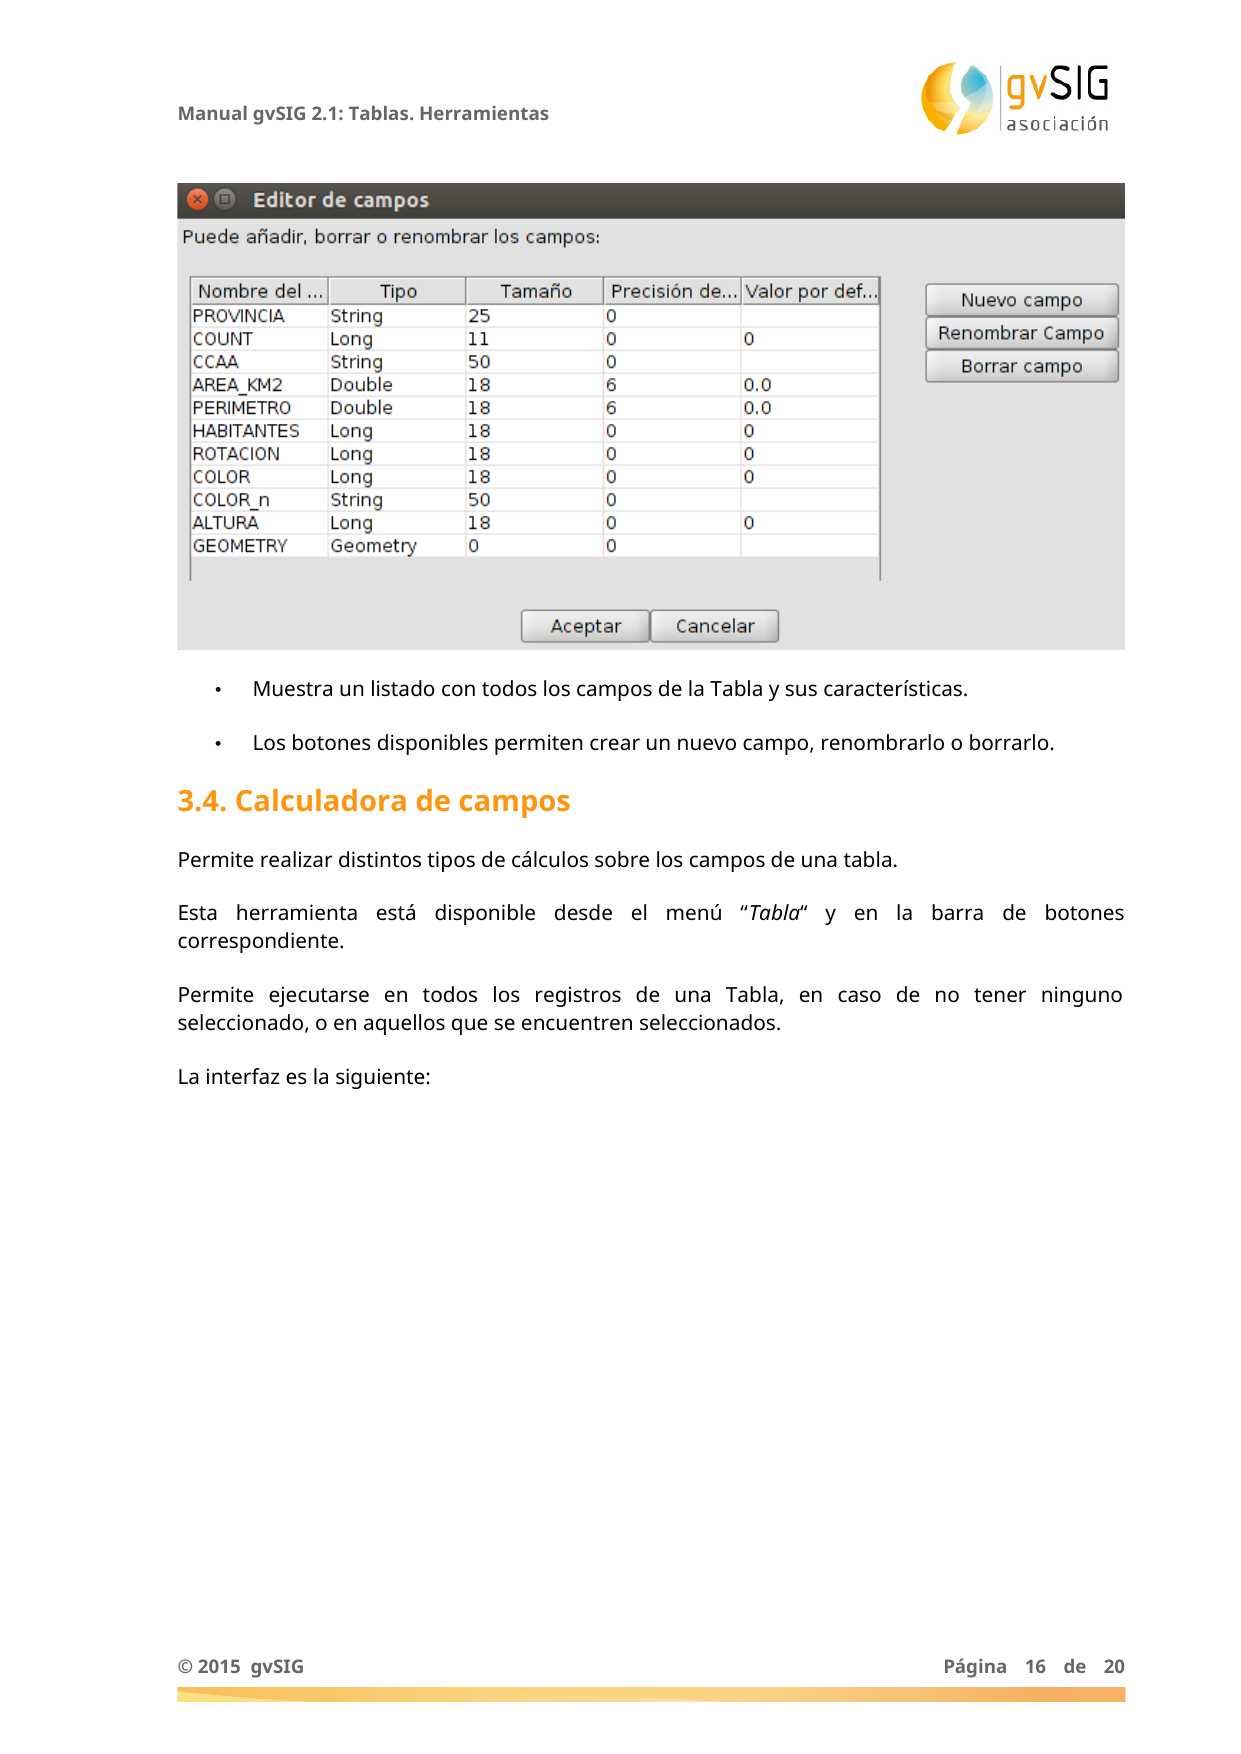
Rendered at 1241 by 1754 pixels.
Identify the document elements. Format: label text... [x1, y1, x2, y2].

list Los botones disponibles permiten crear un nuevo campo, renombrarlo o borrarlo. [215, 728, 1125, 756]
list Muestra un listado con todos los campos de la Tabla y sus características. [215, 674, 1125, 703]
text La interfaz es la siguiente: [177, 1062, 1125, 1090]
picture [177, 1687, 1126, 1702]
text Esta herramienta está disponible desde el menú “Tabla“ y en la barra de botones correspondiente. [177, 898, 1125, 955]
text Permite realizar distintos tipos de cálculos sobre los campos de una tabla. [177, 845, 1125, 873]
picture [177, 183, 1125, 650]
subtitle 3.4. Calculadora de campos [177, 780, 1125, 820]
text Permite ejecutarse en todos los registros de una Tabla, en caso de no tener ninguno seleccionado, o en aquellos que se encuentren seleccionados. [177, 980, 1125, 1037]
picture [902, 47, 1122, 148]
